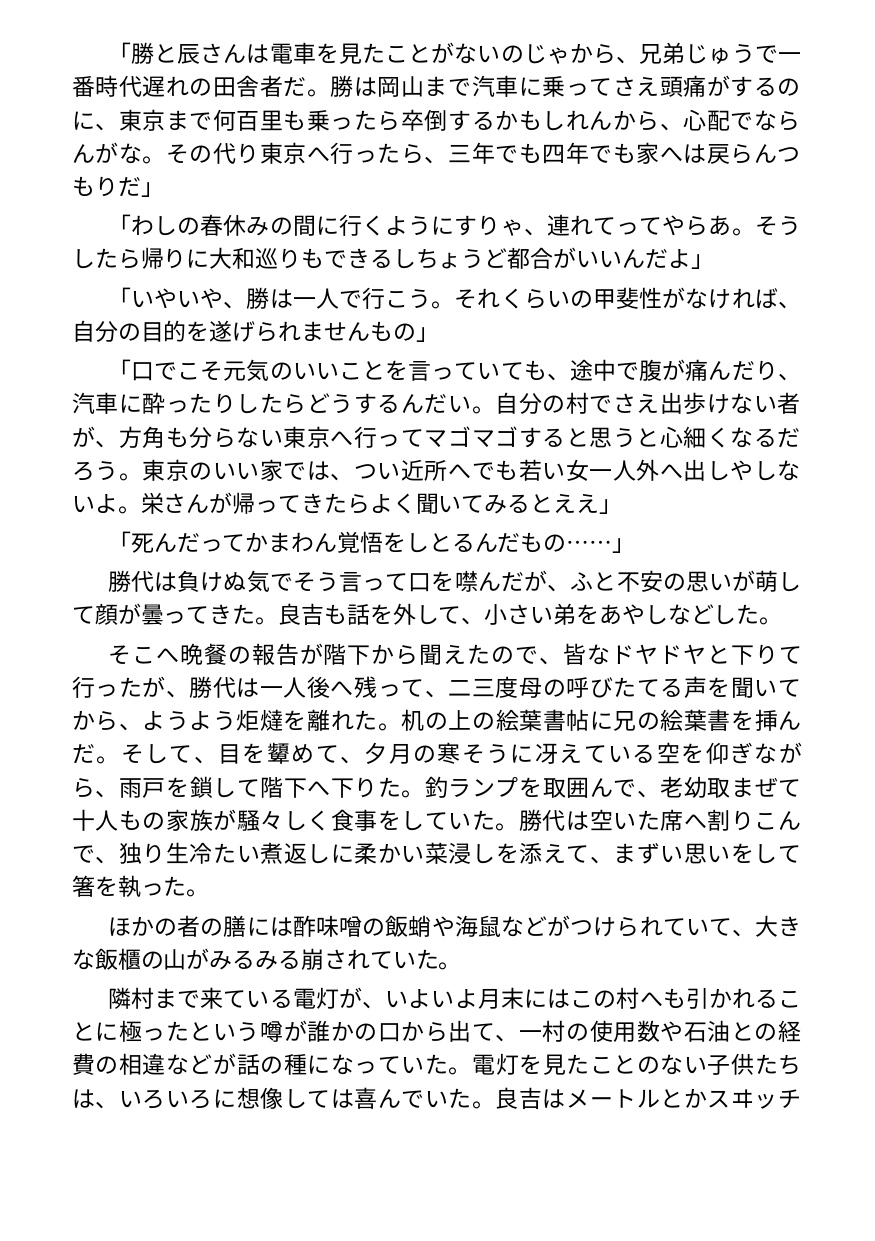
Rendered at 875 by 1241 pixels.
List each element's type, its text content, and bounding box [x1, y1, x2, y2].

text そこへ晩餐の報告が階下から聞えたので、皆なドヤドヤと下りて行ったが、勝代は一人後へ残って、二三度母の呼びたてる声を聞いてから、ようよう炬燵を離れた。机の上の絵葉書帖に兄の絵葉書を挿んだ。そして、目を顰めて、夕月の寒そうに冴えている空を仰ぎながら、雨戸を鎖して階下へ下りた。釣ランプを取囲んで、老幼取まぜて十人もの家族が騒々しく食事をしていた。勝代は空いた席へ割りこんで、独り生冷たい煮返しに柔かい菜浸しを添えて、まずい思いをして箸を執った。 [72, 637, 802, 902]
text 「わしの春休みの間に行くようにすりゃ、連れてってやらあ。そうしたら帰りに大和巡りもできるしちょうど都合がいいんだよ」 [72, 208, 802, 274]
text 「口でこそ元気のいいことを言っていても、途中で腹が痛んだり、汽車に酔ったりしたらどうするんだい。自分の村でさえ出歩けない者が、方角も分らない東京へ行ってマゴマゴすると思うと心細くなるだろう。東京のいい家では、つい近所へでも若い女一人外へ出しやしないよ。栄さんが帰ってきたらよく聞いてみるとええ」 [72, 353, 802, 519]
text 「勝と辰さんは電車を見たことがないのじゃから、兄弟じゅうで一番時代遅れの田舎者だ。勝は岡山まで汽車に乗ってさえ頭痛がするのに、東京まで何百里も乗ったら卒倒するかもしれんから、心配でならんがな。その代り東京へ行ったら、三年でも四年でも家へは戻らんつもりだ」 [72, 36, 802, 202]
text 「死んだってかまわん覚悟をしとるんだもの……」 [72, 525, 802, 558]
text ほかの者の膳には酢味噌の飯蛸や海鼠などがつけられていて、大きな飯櫃の山がみるみる崩されていた。 [72, 908, 802, 975]
text 「いやいや、勝は一人で行こう。それくらいの甲斐性がなければ、自分の目的を遂げられませんもの」 [72, 281, 802, 347]
text 隣村まで来ている電灯が、いよいよ月末にはこの村へも引かれることに極ったという噂が誰かの口から出て、一村の使用数や石油との経費の相違などが話の種になっていた。電灯を見たことのない子供たちは、いろいろに想像しては喜んでいた。良吉はメートルとかスヰッチ [72, 981, 802, 1114]
text 勝代は負けぬ気でそう言って口を噤んだが、ふと不安の思いが萌して顔が曇ってきた。良吉も話を外して、小さい弟をあやしなどした。 [72, 564, 802, 631]
